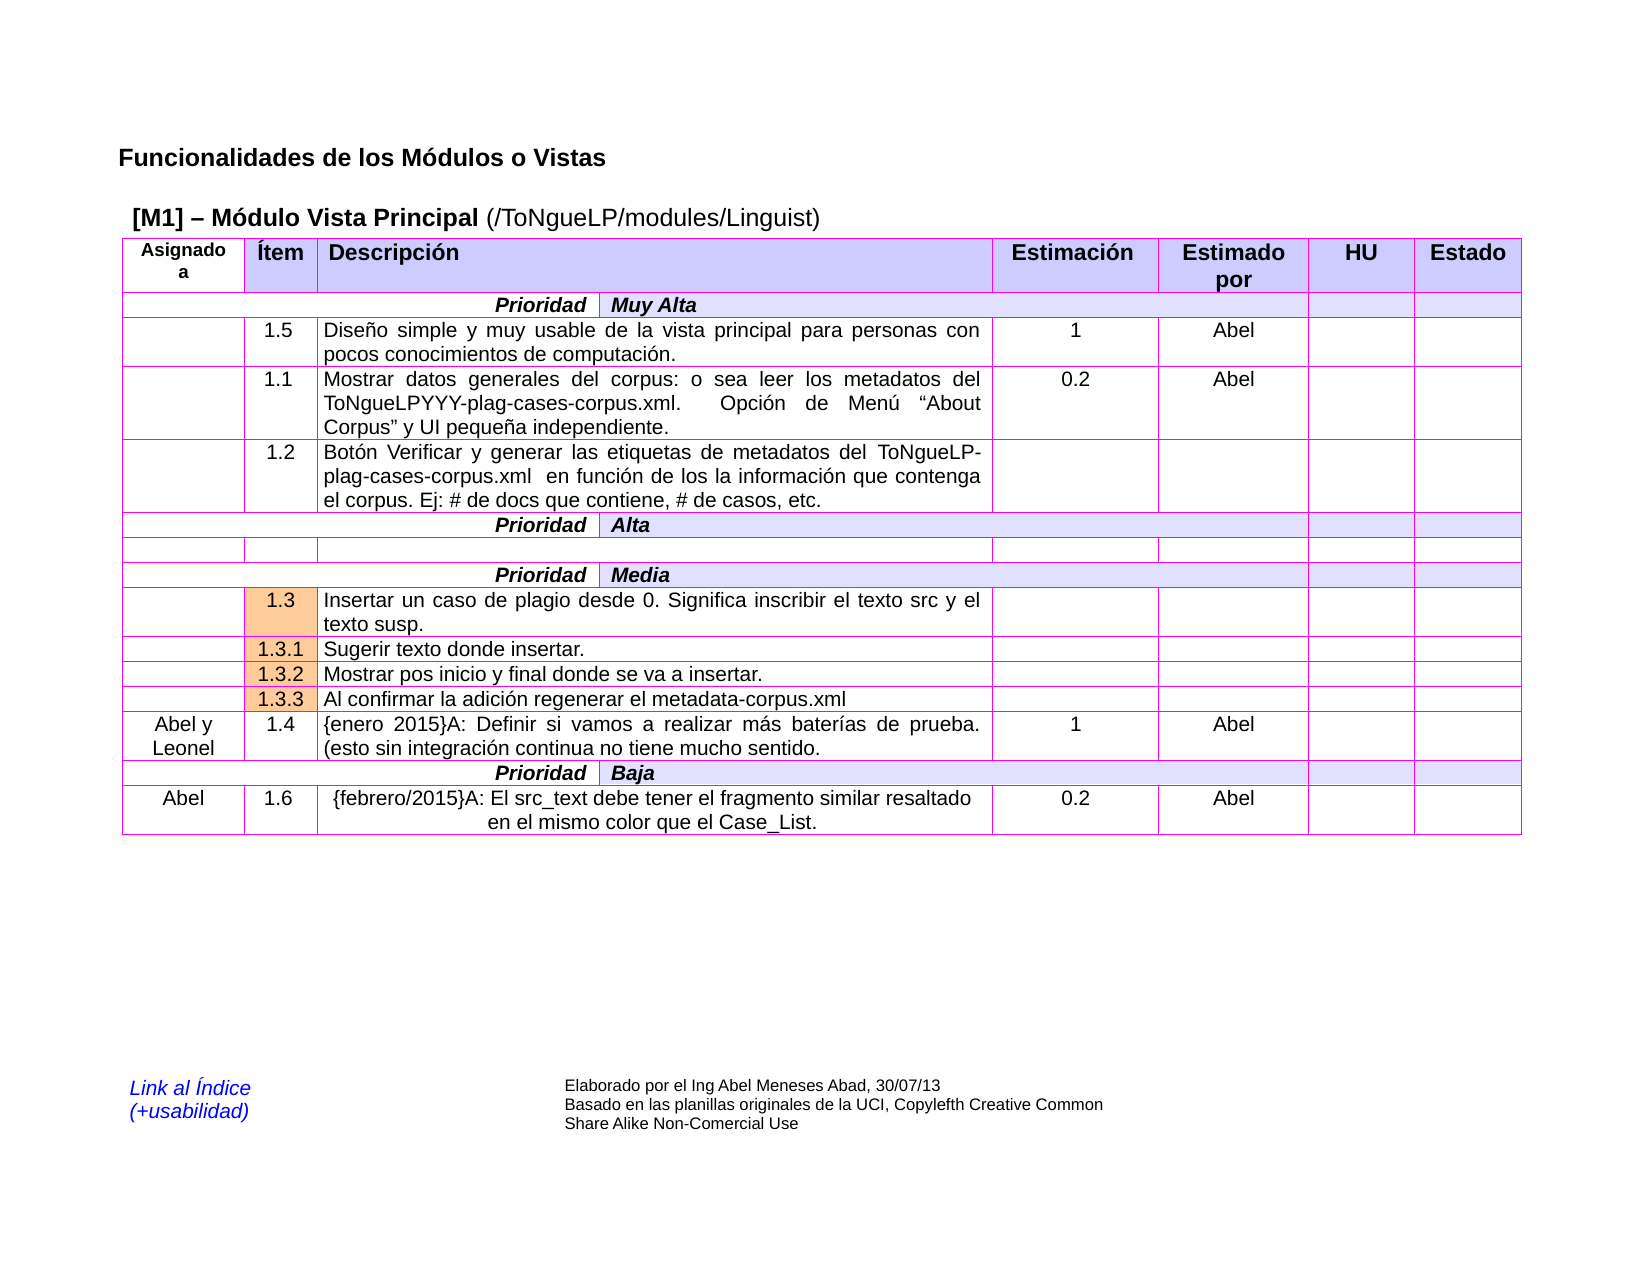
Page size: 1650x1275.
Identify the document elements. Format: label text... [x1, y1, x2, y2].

table_cell [993, 637, 1158, 661]
table_cell [1309, 588, 1414, 636]
table_cell Prioridad [123, 563, 599, 587]
table_cell Botón Verificar y generar las etiquetas de metadatos del ToNgueLP-plag-cases-corpus.xml en función de los la información que contenga el corpus. Ej: # de docs que contiene, # de casos, etc. [318, 440, 992, 512]
table_cell [1159, 687, 1308, 711]
table_cell [993, 588, 1158, 636]
table_cell [1415, 588, 1521, 636]
table_header Descripción [318, 239, 992, 292]
table_cell Sugerir texto donde insertar. [318, 637, 992, 661]
table_cell Al confirmar la adición regenerar el metadata-corpus.xml [318, 687, 992, 711]
table_cell [1415, 563, 1521, 587]
table_cell [993, 538, 1158, 562]
table_cell [1415, 761, 1521, 784]
table_cell Abel [123, 786, 244, 833]
table_cell {febrero/2015}A: El src_text debe tener el fragmento similar resaltado en el mismo color que el Case_List. [318, 786, 992, 833]
table_cell [123, 687, 244, 711]
table_cell [1309, 712, 1414, 759]
subtitle [M1] – Módulo Vista Principal (/ToNgueLP/modules/Linguist) [118, 203, 1532, 232]
table_cell 1 [993, 318, 1158, 366]
table_cell [123, 588, 244, 636]
table_cell [1309, 318, 1414, 366]
table_cell [993, 662, 1158, 686]
table_cell Media [600, 563, 1308, 587]
table_cell [1309, 786, 1414, 833]
table_cell Insertar un caso de plagio desde 0. Significa inscribir el texto src y el texto susp. [318, 588, 992, 636]
table_cell Abel [1159, 712, 1308, 759]
table_cell [1415, 712, 1521, 759]
table_header Asignado a [123, 239, 244, 292]
table_cell [1415, 513, 1521, 537]
table_header HU [1309, 239, 1414, 292]
table_cell 1.1 [245, 367, 317, 439]
table_cell [1309, 687, 1414, 711]
table_cell [993, 687, 1158, 711]
table_header Ítem [245, 239, 317, 292]
table_cell [1415, 367, 1521, 439]
table_cell [1309, 637, 1414, 661]
table_cell [993, 440, 1158, 512]
table_cell Abel [1159, 786, 1308, 833]
table_cell [1309, 761, 1414, 784]
table_cell [123, 318, 244, 366]
table_cell Prioridad [123, 513, 599, 537]
table_cell 1 [993, 712, 1158, 759]
table_cell [1309, 563, 1414, 587]
table_cell [123, 440, 244, 512]
table_cell [1309, 662, 1414, 686]
subtitle Funcionalidades de los Módulos o Vistas [118, 143, 1532, 172]
table_cell [1415, 637, 1521, 661]
table_cell {enero 2015}A: Definir si vamos a realizar más baterías de prueba.(esto sin integración continua no tiene mucho sentido. [318, 712, 992, 759]
table_cell Abel [1159, 318, 1308, 366]
table_cell 1.3 [245, 588, 317, 636]
table_cell [1309, 513, 1414, 537]
table_cell 1.3.2 [245, 662, 317, 686]
table_header Estado [1415, 239, 1521, 292]
table_cell [123, 367, 244, 439]
table_cell 0.2 [993, 786, 1158, 833]
table_cell [1415, 293, 1521, 317]
table_cell [1159, 440, 1308, 512]
table_cell Muy Alta [600, 293, 1308, 317]
table_cell [123, 662, 244, 686]
table_cell [1415, 538, 1521, 562]
table_cell [123, 637, 244, 661]
table_cell [1415, 786, 1521, 833]
table_cell 1.5 [245, 318, 317, 366]
table_cell 1.6 [245, 786, 317, 833]
table_cell 1.4 [245, 712, 317, 759]
table_cell [1415, 687, 1521, 711]
table_cell [123, 538, 244, 562]
table_header Estimación [993, 239, 1158, 292]
table_cell 0.2 [993, 367, 1158, 439]
table_cell Prioridad [123, 761, 599, 784]
table_cell [245, 538, 317, 562]
table_cell [1309, 538, 1414, 562]
table_cell [1415, 440, 1521, 512]
table_cell 1.3.3 [245, 687, 317, 711]
table_cell [1159, 637, 1308, 661]
table_cell [1309, 440, 1414, 512]
table_cell Prioridad [123, 293, 599, 317]
table_cell Abel y Leonel [123, 712, 244, 759]
table_cell [1309, 367, 1414, 439]
table_cell Baja [600, 761, 1308, 784]
table_cell 1.3.1 [245, 637, 317, 661]
table_cell Diseño simple y muy usable de la vista principal para personas con pocos conocimientos de computación. [318, 318, 992, 366]
table_cell Abel [1159, 367, 1308, 439]
table_cell [1415, 318, 1521, 366]
table_cell Mostrar datos generales del corpus: o sea leer los metadatos del ToNgueLPYYY-plag-cases-corpus.xml. Opción de Menú “About Corpus” y UI pequeña independiente. [318, 367, 992, 439]
table_cell [1415, 662, 1521, 686]
table_cell 1.2 [245, 440, 317, 512]
table_cell [1159, 588, 1308, 636]
table_cell [1309, 293, 1414, 317]
table_cell Mostrar pos inicio y final donde se va a insertar. [318, 662, 992, 686]
table_header Estimado por [1159, 239, 1308, 292]
table_cell Alta [600, 513, 1308, 537]
table_cell [1159, 662, 1308, 686]
table_cell [1159, 538, 1308, 562]
table_cell [318, 538, 992, 562]
